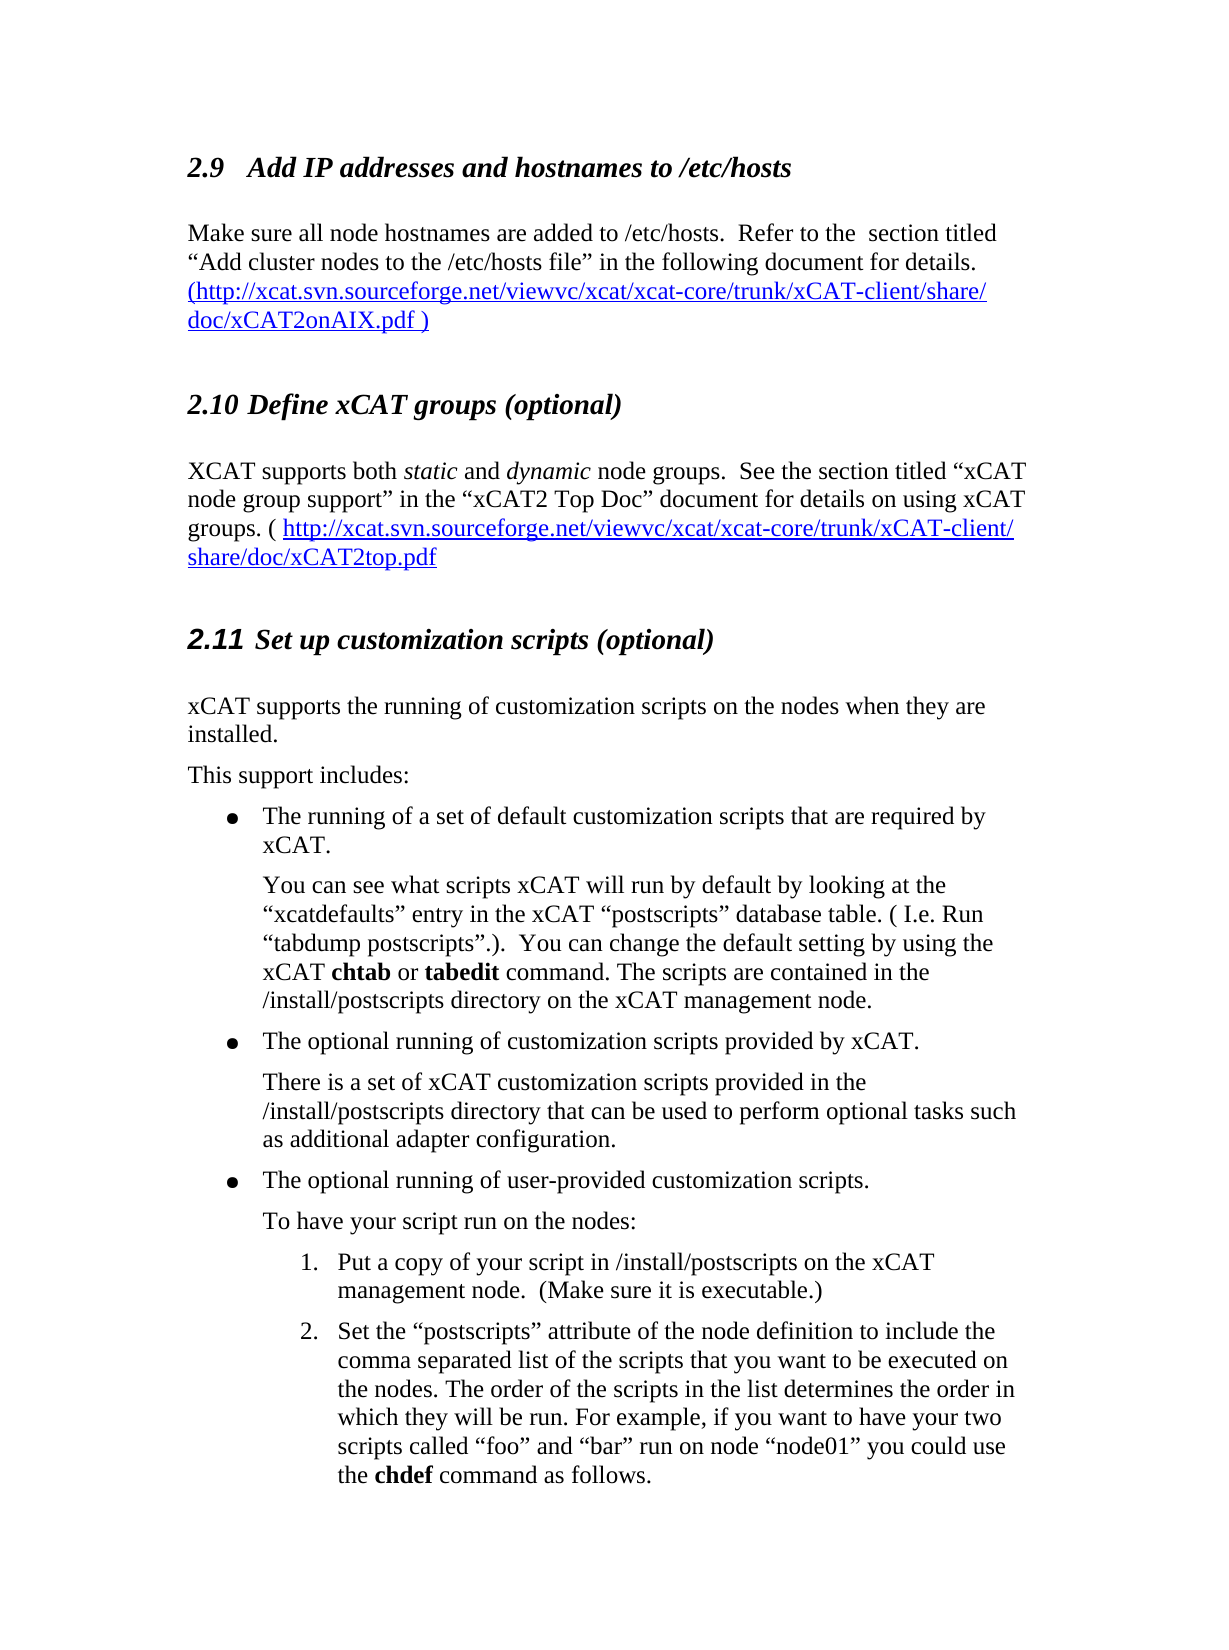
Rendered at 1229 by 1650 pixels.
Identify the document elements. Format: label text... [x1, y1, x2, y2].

text Make sure all node hostnames are added to /etc/hosts. Refer to the section titled “Add cluster nodes to the /etc/hosts file” in the following document for details. (http://xcat.svn.sourceforge.net/viewvc/xcat/xcat-core/trunk/xCAT-client/share/doc/xCAT2onAIX.pdf ) [187, 218, 1041, 333]
text This support includes: [187, 760, 1041, 789]
text XCAT supports both static and dynamic node groups. See the section titled “xCAT node group support” in the “xCAT2 Top Doc” document for details on using xCAT groups. ( http://xcat.svn.sourceforge.net/viewvc/xcat/xcat-core/trunk/xCAT-client/share/doc/xCAT2top.pdf [187, 456, 1041, 571]
list Set the “postscripts” attribute of the node definition to include the comma separated list of the scripts that you want to be executed on the nodes. The order of the scripts in the list determines the order in which they will be run. For example, if you want to have your two scripts called “foo” and “bar” run on node “node01” you could use the chdef command as follows. [300, 1316, 1041, 1489]
list The optional running of user-provided customization scripts. [225, 1165, 1041, 1194]
list You can see what scripts xCAT will run by default by looking at the “xcatdefaults” entry in the xCAT “postscripts” database table. ( I.e. Run “tabdump postscripts”.). You can change the default setting by using the xCAT chtab or tabedit command. The scripts are contained in the /install/postscripts directory on the xCAT management node. [225, 871, 1041, 1014]
text To have your script run on the nodes: [187, 1206, 1041, 1235]
subtitle Add IP addresses and hostnames to /etc/hosts [187, 150, 1041, 183]
subtitle Define xCAT groups (optional) [187, 387, 1041, 421]
subtitle Set up customization scripts (optional) [187, 622, 1041, 656]
list There is a set of xCAT customization scripts provided in the /install/postscripts directory that can be used to perform optional tasks such as additional adapter configuration. [225, 1067, 1041, 1153]
list The running of a set of default customization scripts that are required by xCAT. [225, 801, 1041, 858]
list The optional running of customization scripts provided by xCAT. [225, 1026, 1041, 1055]
list Put a copy of your script in /install/postscripts on the xCAT management node. (Make sure it is executable.) [300, 1247, 1041, 1304]
text xCAT supports the running of customization scripts on the nodes when they are installed. [187, 691, 1041, 748]
